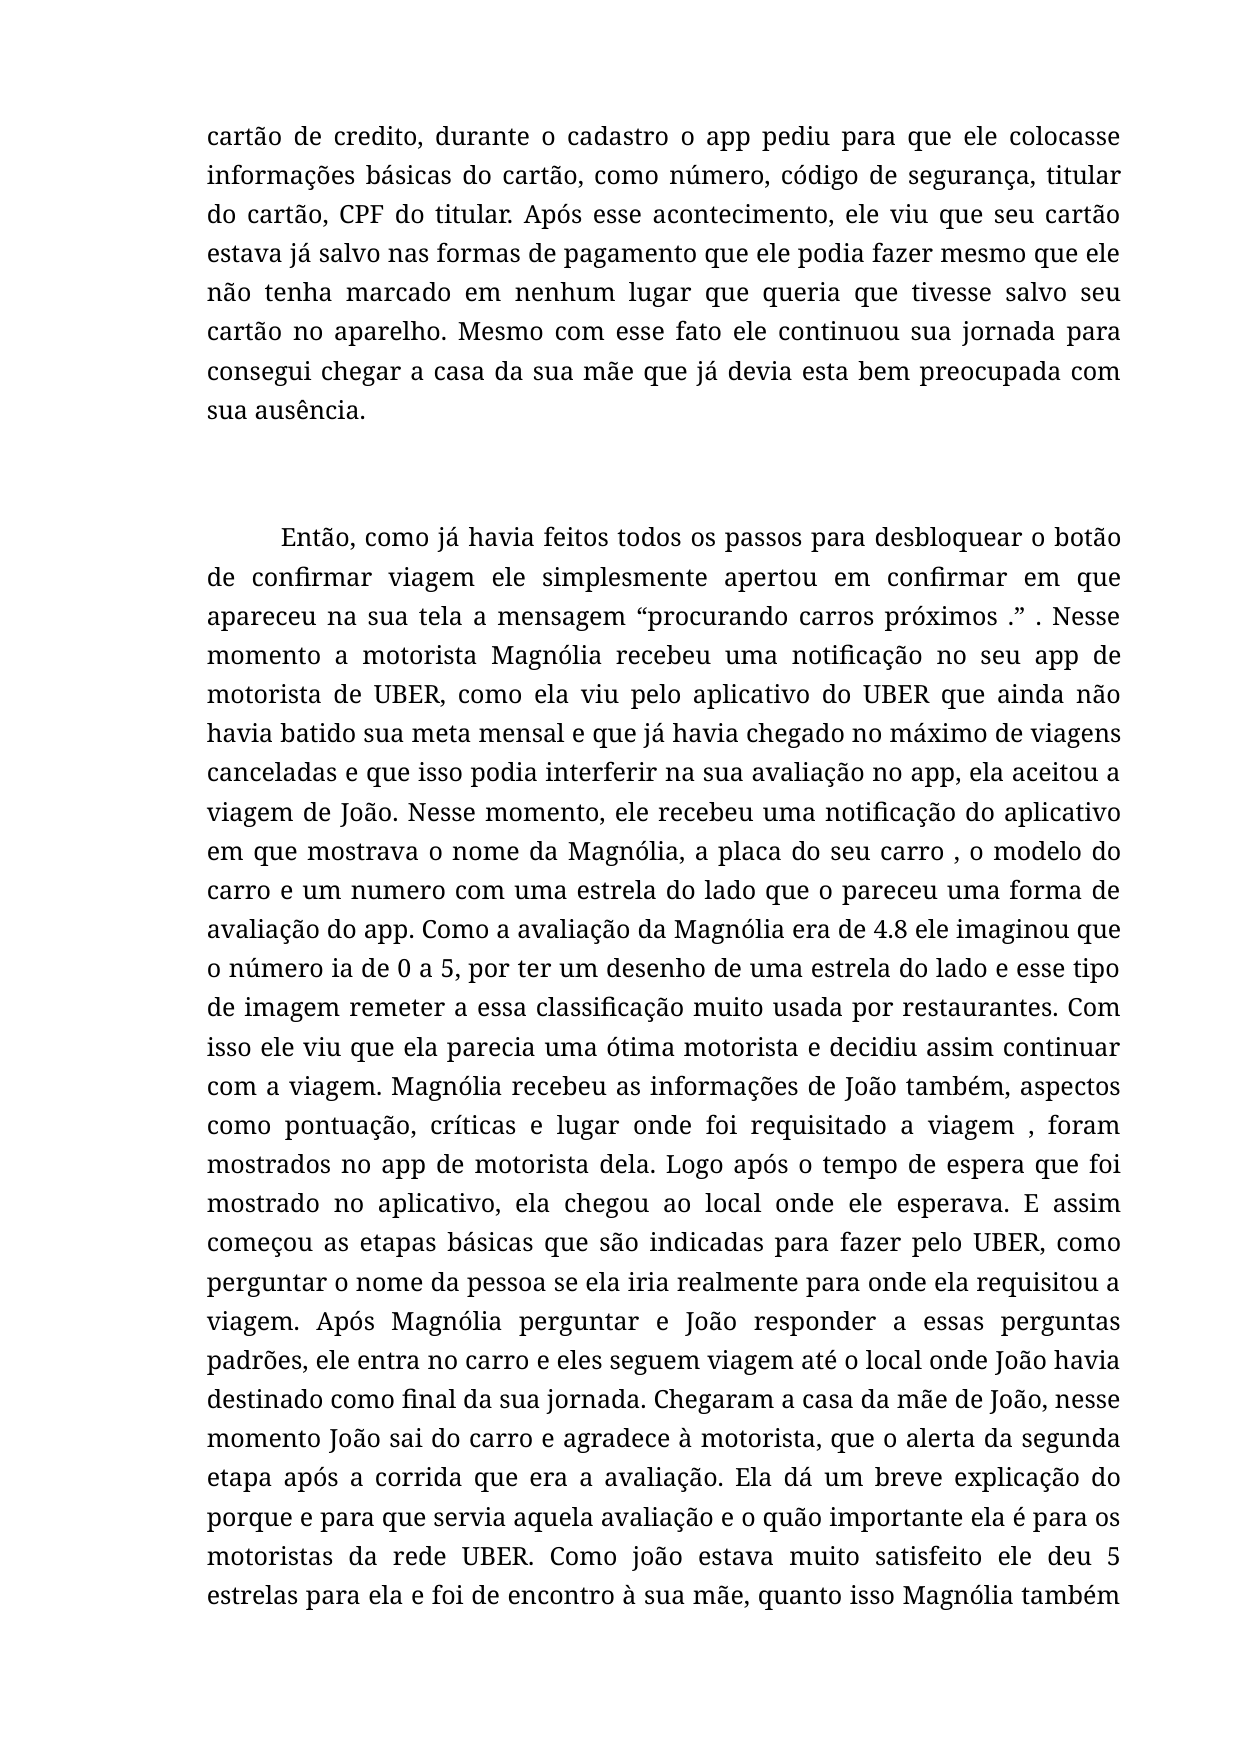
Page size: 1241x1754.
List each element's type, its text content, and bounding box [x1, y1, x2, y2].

text Então, como já havia feitos todos os passos para desbloquear o botão de confirmar viagem ele simplesmente apertou em confirmar em que apareceu na sua tela a mensagem “procurando carros próximos .” . Nesse momento a motorista Magnólia recebeu uma notificação no seu app de motorista de UBER, como ela viu pelo aplicativo do UBER que ainda não havia batido sua meta mensal e que já havia chegado no máximo de viagens canceladas e que isso podia interferir na sua avaliação no app, ela aceitou a viagem de João. Nesse momento, ele recebeu uma notificação do aplicativo em que mostrava o nome da Magnólia, a placa do seu carro , o modelo do carro e um numero com uma estrela do lado que o pareceu uma forma de avaliação do app. Como a avaliação da Magnólia era de 4.8 ele imaginou que o número ia de 0 a 5, por ter um desenho de uma estrela do lado e esse tipo de imagem remeter a essa classificação muito usada por restaurantes. Com isso ele viu que ela parecia uma ótima motorista e decidiu assim continuar com a viagem. Magnólia recebeu as informações de João também, aspectos como pontuação, críticas e lugar onde foi requisitado a viagem , foram mostrados no app de motorista dela. Logo após o tempo de espera que foi mostrado no aplicativo, ela chegou ao local onde ele esperava. E assim começou as etapas básicas que são indicadas para fazer pelo UBER, como perguntar o nome da pessoa se ela iria realmente para onde ela requisitou a viagem. Após Magnólia perguntar e João responder a essas perguntas padrões, ele entra no carro e eles seguem viagem até o local onde João havia destinado como final da sua jornada. Chegaram a casa da mãe de João, nesse momento João sai do carro e agradece à motorista, que o alerta da segunda etapa após a corrida que era a avaliação. Ela dá um breve explicação do porque e para que servia aquela avaliação e o quão importante ela é para os motoristas da rede UBER. Como joão estava muito satisfeito ele deu 5 estrelas para ela e foi de encontro à sua mãe, quanto isso Magnólia também [207, 520, 1122, 1612]
text cartão de credito, durante o cadastro o app pediu para que ele colocasse informações básicas do cartão, como número, código de segurança, titular do cartão, CPF do titular. Após esse acontecimento, ele viu que seu cartão estava já salvo nas formas de pagamento que ele podia fazer mesmo que ele não tenha marcado em nenhum lugar que queria que tivesse salvo seu cartão no aparelho. Mesmo com esse fato ele continuou sua jornada para consegui chegar a casa da sua mãe que já devia esta bem preocupada com sua ausência. [207, 118, 1122, 426]
